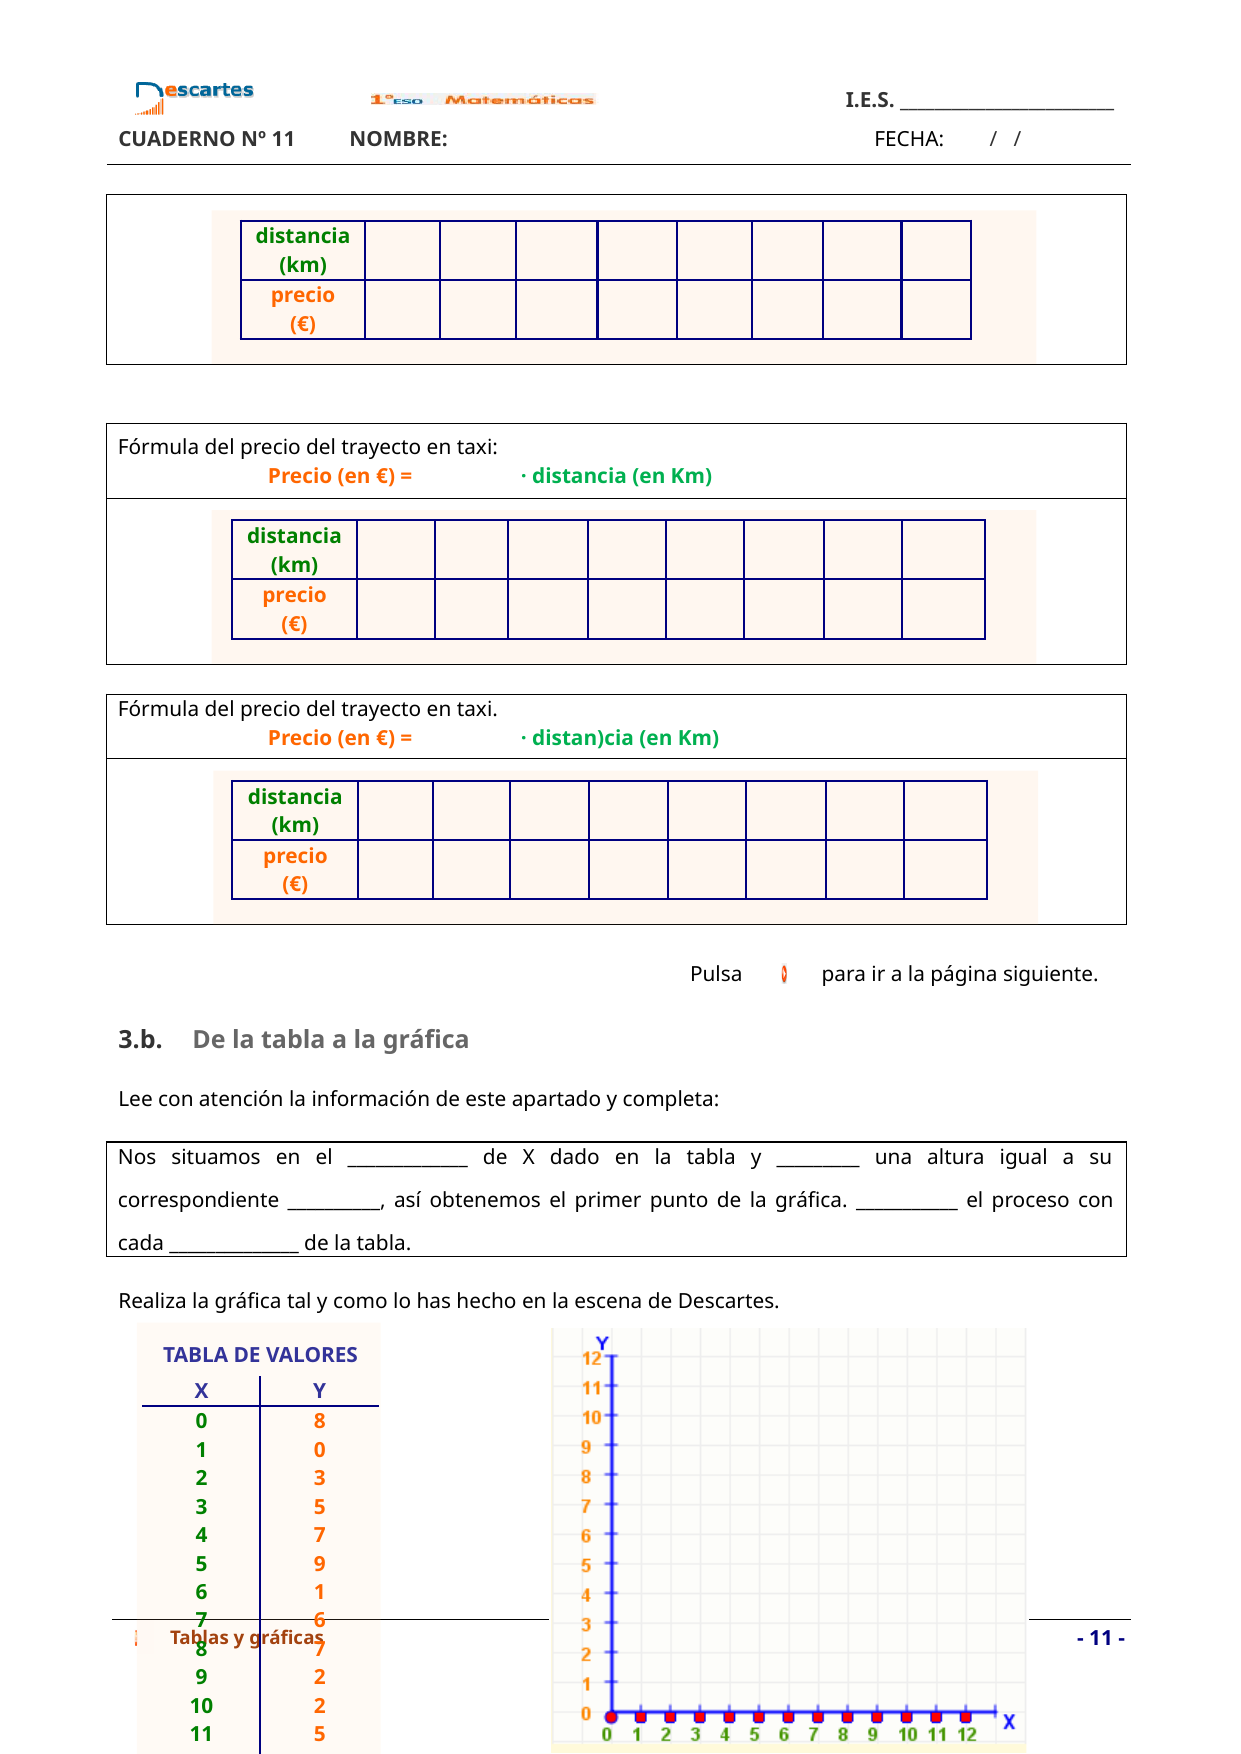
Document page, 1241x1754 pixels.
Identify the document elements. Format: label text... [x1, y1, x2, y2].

table_cell [678, 281, 751, 338]
table_cell [669, 841, 745, 898]
table_header [366, 222, 439, 278]
table_cell [903, 580, 984, 637]
table_header [589, 521, 665, 578]
table_cell 0 [142, 1407, 259, 1435]
table_cell [359, 841, 432, 898]
table_cell 7 [261, 1634, 378, 1662]
table_cell [745, 580, 823, 637]
table_cell [667, 580, 743, 637]
table_cell [825, 580, 901, 637]
table_header [905, 782, 986, 839]
picture [134, 82, 257, 115]
table_header [827, 782, 903, 839]
table_header [509, 521, 587, 578]
table_cell 1 [261, 1577, 378, 1606]
table_cell 1 [142, 1435, 259, 1463]
table_cell 12 [142, 1748, 259, 1754]
table_cell 7 [261, 1520, 378, 1549]
table_header [434, 782, 509, 839]
table_cell 9 [142, 1663, 259, 1691]
table_cell 4 [142, 1520, 259, 1549]
table_header [903, 222, 970, 278]
table_header Fórmula del precio del trayecto en taxi. Precio (en €) = · distan)cia (en Km) [107, 695, 1126, 758]
table_header [667, 521, 743, 578]
table_header [824, 222, 900, 278]
table_cell precio (€) [242, 281, 364, 338]
table_header [358, 521, 434, 578]
table_cell 0 [261, 1748, 378, 1754]
table_header distancia (km) [233, 521, 356, 578]
picture [781, 963, 787, 984]
table_cell [366, 281, 439, 338]
picture [551, 1328, 1028, 1753]
table_header [590, 782, 667, 839]
table_cell 2 [142, 1464, 259, 1492]
table_cell [827, 841, 903, 898]
text Realiza la gráfica tal y como lo has hecho en la escena de Descartes. [118, 1286, 1122, 1314]
table_cell 8 [261, 1407, 378, 1435]
table_header Pulsa [684, 954, 759, 993]
table_header [747, 782, 825, 839]
table_header [825, 521, 901, 578]
table_header [903, 521, 984, 578]
table_cell [753, 281, 822, 338]
table_cell 9 [261, 1549, 378, 1577]
table_cell 2 [261, 1691, 378, 1719]
table_cell [509, 580, 587, 637]
table_cell [824, 281, 900, 338]
table_header [678, 222, 751, 278]
table_cell [107, 195, 1126, 364]
table_cell 5 [142, 1549, 259, 1577]
table_header [517, 222, 596, 278]
table_header [441, 222, 515, 278]
table_cell [517, 281, 596, 338]
table_header [745, 521, 823, 578]
table_cell [589, 580, 665, 637]
table_header [599, 222, 676, 278]
table_cell [358, 580, 434, 637]
table_cell 5 [261, 1719, 378, 1748]
table_header [753, 222, 822, 278]
table_header para ir a la página siguiente. [816, 954, 1134, 993]
table_cell 10 [142, 1691, 259, 1719]
table_header distancia (km) [233, 782, 357, 839]
table_header [359, 782, 432, 839]
table_cell Y [261, 1376, 378, 1404]
table_header distancia (km) [242, 222, 364, 278]
table_cell precio (€) [233, 580, 356, 637]
text Lee con atención la información de este apartado y completa: [118, 1084, 1122, 1113]
table_cell 8 [142, 1634, 259, 1662]
table_cell 2 [261, 1663, 378, 1691]
table_cell [905, 841, 986, 898]
table_cell 0 [261, 1435, 378, 1463]
table_cell [434, 841, 509, 898]
table_cell X [142, 1376, 259, 1404]
table_header [511, 782, 588, 839]
table_cell [107, 499, 1126, 664]
table_cell 6 [142, 1577, 259, 1606]
table_cell [436, 580, 507, 637]
table_cell precio (€) [233, 841, 357, 898]
table_cell 11 [142, 1719, 259, 1748]
table_header Nos situamos en el _____________ de X dado en la tabla y _________ una altura igual a su correspondiente __________, así obtenemos el primer punto de la gráfica. ___________ el proceso con cada ______________ de la tabla. [107, 1143, 1126, 1256]
table_cell 3 [142, 1492, 259, 1520]
table_header TABLA DE VALORES [142, 1332, 378, 1376]
table_cell [599, 281, 676, 338]
list De la tabla a la gráfica [118, 1021, 1122, 1055]
table_cell [590, 841, 667, 898]
table_cell [511, 841, 588, 898]
table_cell [903, 281, 970, 338]
table_header [759, 954, 816, 993]
table_header [112, 954, 684, 993]
table_header [436, 521, 507, 578]
table_cell 5 [261, 1492, 378, 1520]
table_header [669, 782, 745, 839]
table_cell [107, 759, 1126, 924]
table_header Fórmula del precio del trayecto en taxi: Precio (en €) = · distancia (en Km) [107, 424, 1126, 498]
table_cell [213, 770, 1039, 924]
table_cell [747, 841, 825, 898]
picture [371, 93, 599, 105]
table_cell [441, 281, 515, 338]
table_cell 7 [142, 1606, 259, 1634]
table_cell 6 [261, 1606, 378, 1634]
table_cell 3 [261, 1464, 378, 1492]
